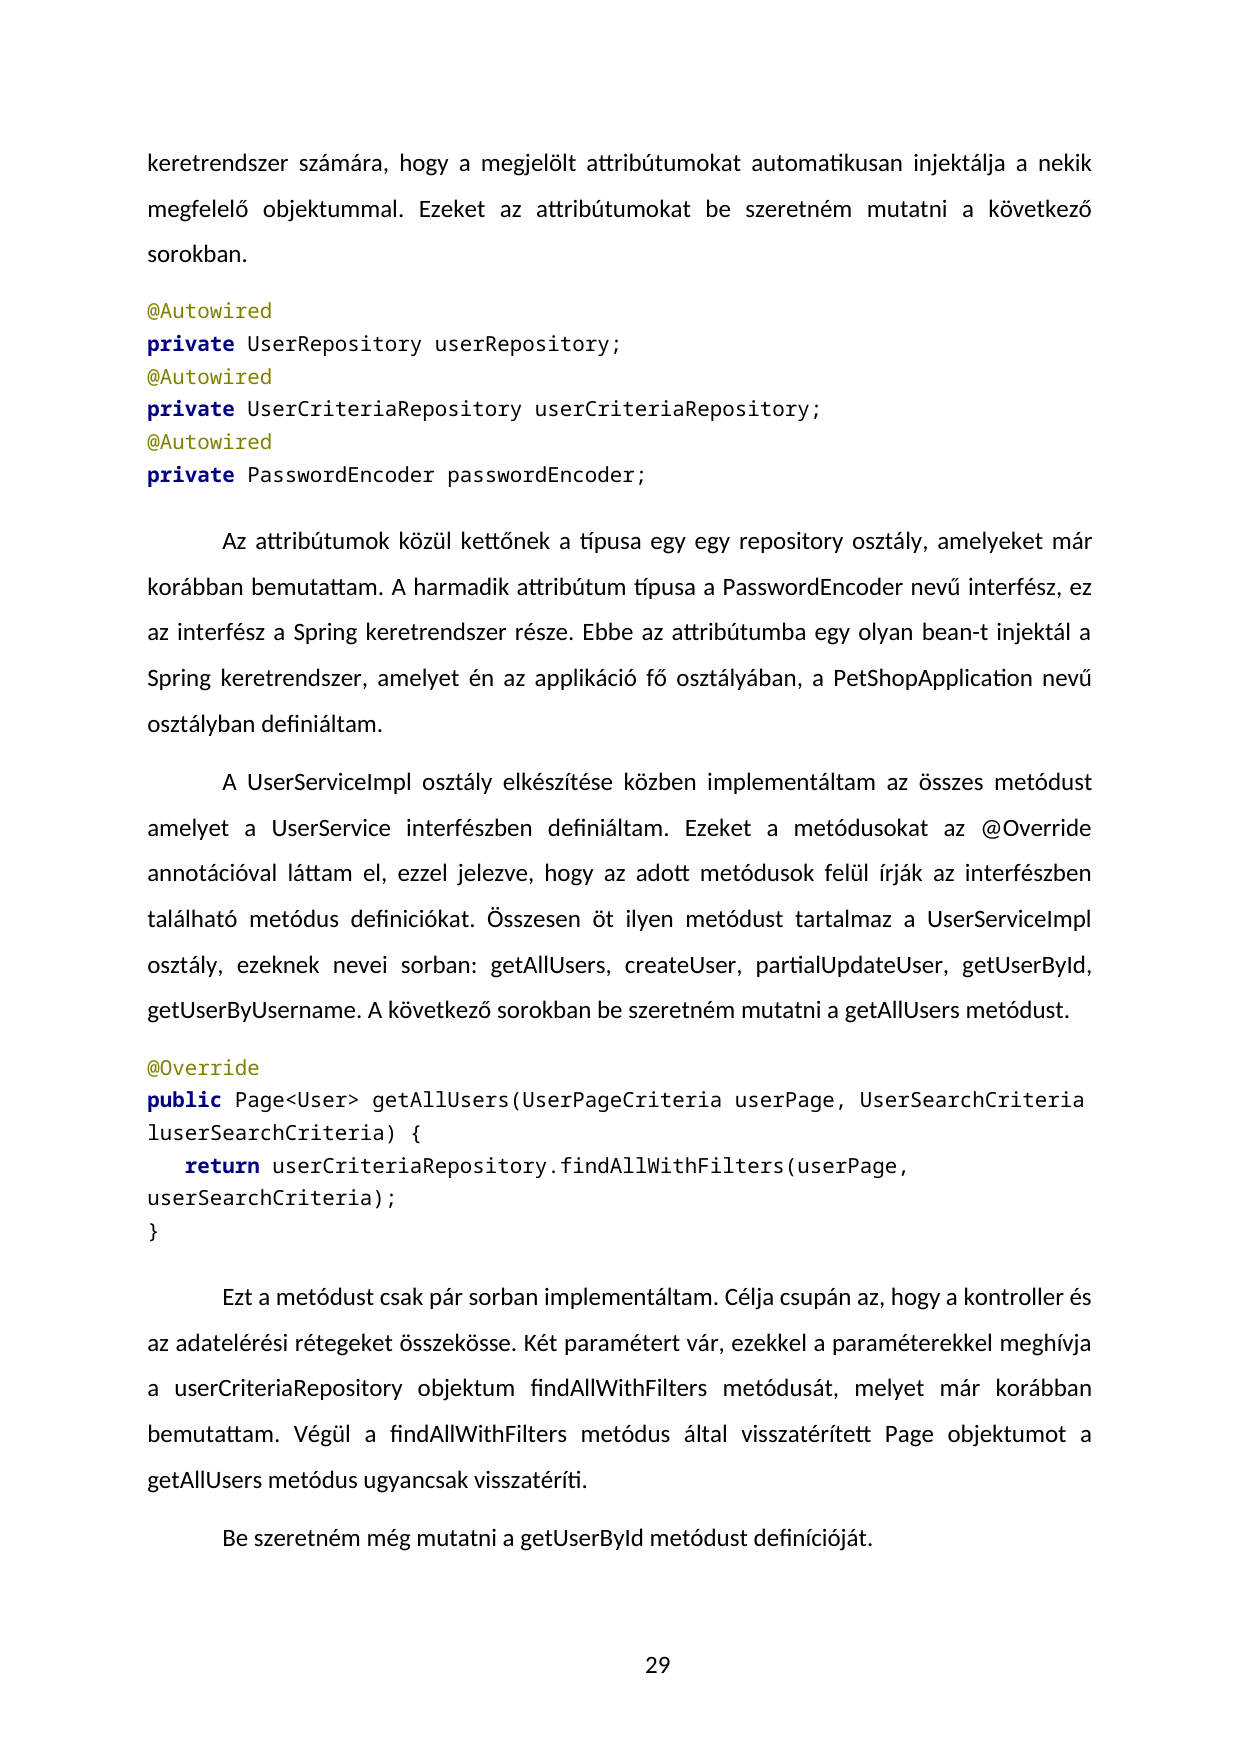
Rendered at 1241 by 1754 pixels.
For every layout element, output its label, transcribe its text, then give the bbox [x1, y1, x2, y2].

text keretrendszer számára, hogy a megjelölt attribútumokat automatikusan injektálja a nekik megfelelő objektummal. Ezeket az attribútumokat be szeretném mutatni a következő sorokban. [147, 147, 1093, 269]
text A UserServiceImpl osztály elkészítése közben implementáltam az összes metódust amelyet a UserService interfészben definiáltam. Ezeket a metódusokat az @Override annotációval láttam el, ezzel jelezve, hogy az adott metódusok felül írják az interfészben található metódus definiciókat. Összesen öt ilyen metódust tartalmaz a UserServiceImpl osztály, ezeknek nevei sorban: getAllUsers, createUser, partialUpdateUser, getUserById, getUserByUsername. A következő sorokban be szeretném mutatni a getAllUsers metódust. [147, 766, 1093, 1025]
text @Override public Page<User> getAllUsers(UserPageCriteria userPage, UserSearchCriteria luserSearchCriteria) { return userCriteriaRepository.findAllWithFilters(userPage, userSearchCriteria); } [147, 1053, 1093, 1244]
text Az attribútumok közül kettőnek a típusa egy egy repository osztály, amelyeket már korábban bemutattam. A harmadik attribútum típusa a PasswordEncoder nevű interfész, ez az interfész a Spring keretrendszer része. Ebbe az attribútumba egy olyan bean-t injektál a Spring keretrendszer, amelyet én az applikáció fő osztályában, a PetShopApplication nevű osztályban definiáltam. [147, 525, 1093, 738]
text @Autowired private UserRepository userRepository; @Autowired private UserCriteriaRepository userCriteriaRepository; @Autowired private PasswordEncoder passwordEncoder; [147, 297, 1093, 488]
text Ezt a metódust csak pár sorban implementáltam. Célja csupán az, hogy a kontroller és az adatelérési rétegeket összekösse. Két paramétert vár, ezekkel a paraméterekkel meghívja a userCriteriaRepository objektum findAllWithFilters metódusát, melyet már korábban bemutattam. Végül a findAllWithFilters metódus által visszatérített Page objektumot a getAllUsers metódus ugyancsak visszatéríti. [147, 1281, 1093, 1494]
text Be szeretném még mutatni a getUserById metódust definícióját. [147, 1522, 1093, 1553]
